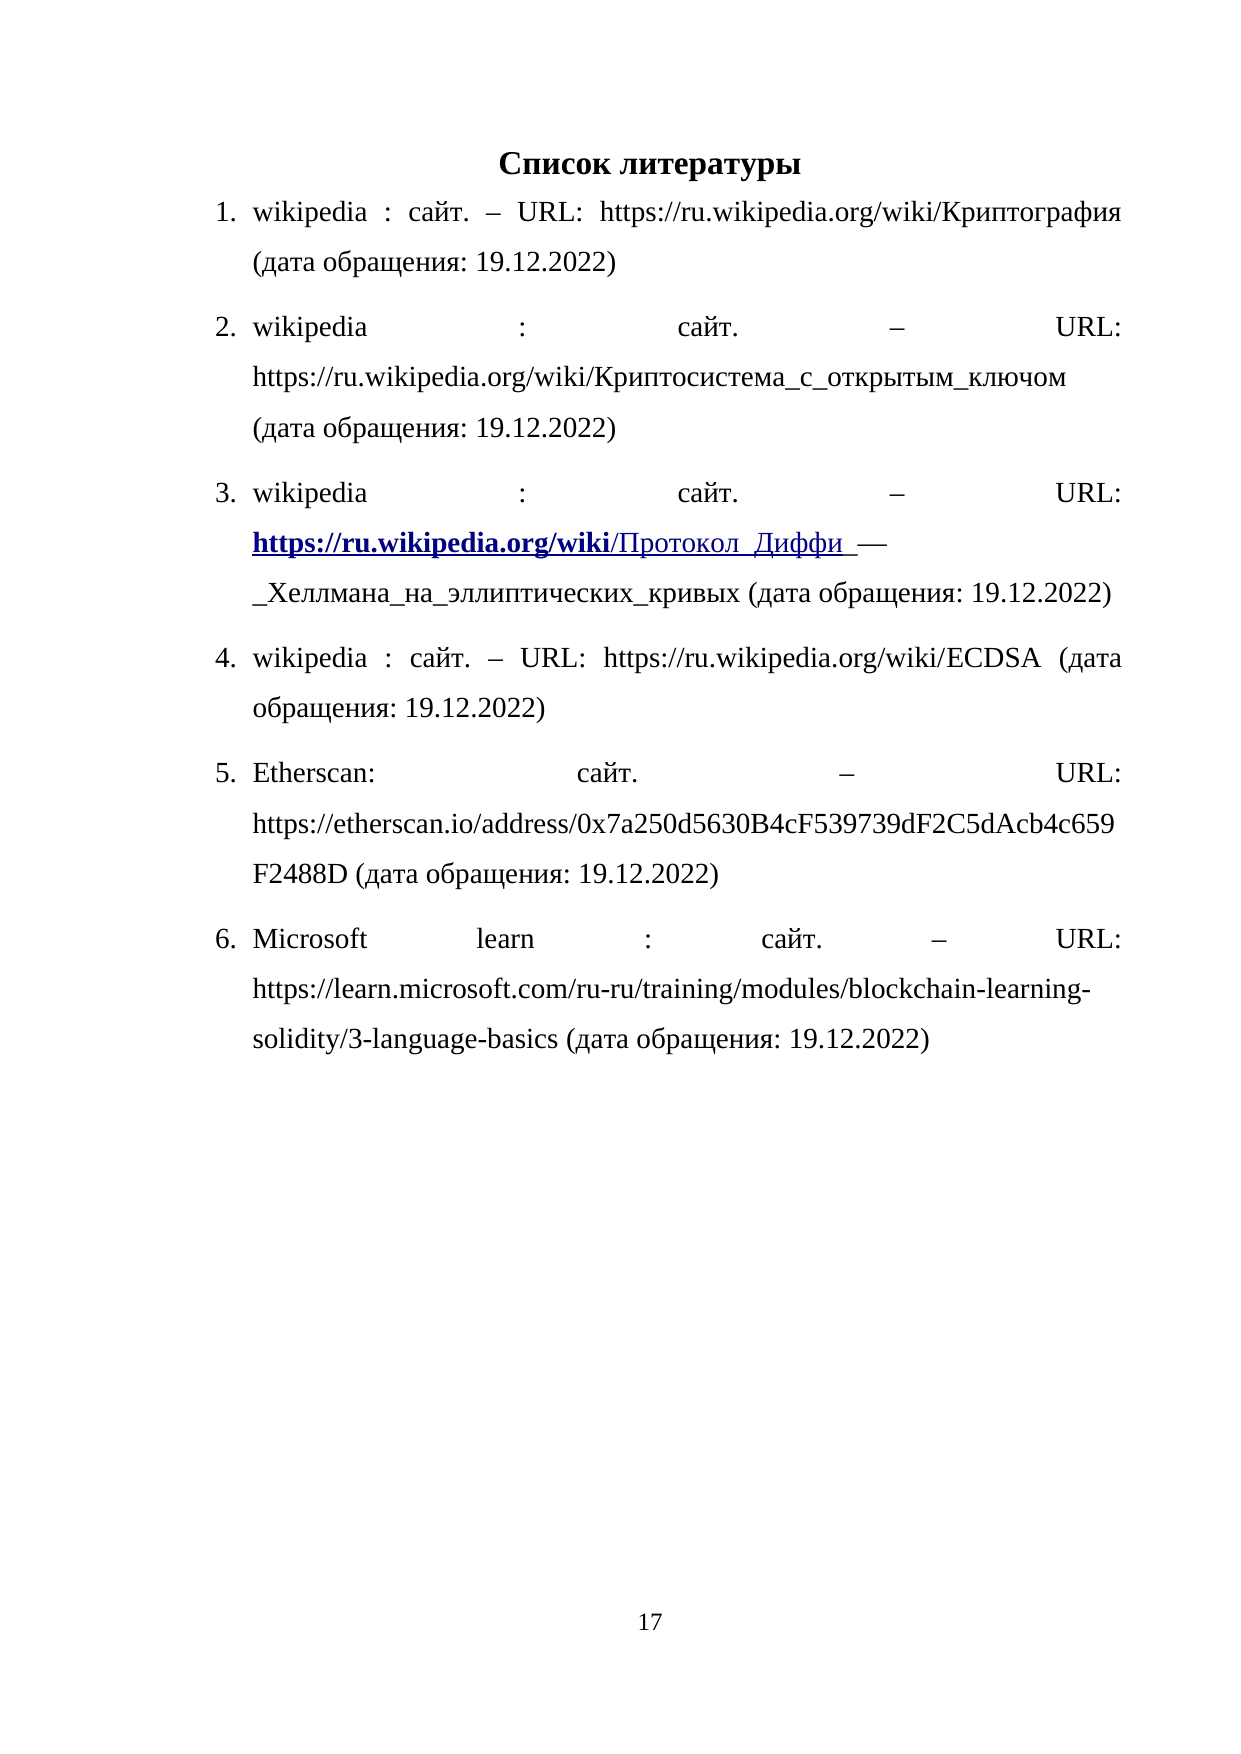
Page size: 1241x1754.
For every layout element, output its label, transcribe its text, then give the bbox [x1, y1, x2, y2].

list wikipedia : сайт. – URL: https://ru.wikipedia.org/wiki/Криптография (дата обращения: 19.12.2022) [215, 194, 1122, 278]
subtitle Список литературы [177, 143, 1122, 181]
list wikipedia : сайт. – URL: https://ru.wikipedia.org/wiki/ECDSA (дата обращения: 19.12.2022) [215, 640, 1122, 724]
list wikipedia : сайт. – URL: https://ru.wikipedia.org/wiki/Криптосистема_с_открытым_ключом (дата обращения: 19.12.2022) [215, 309, 1122, 443]
list wikipedia : сайт. – URL: https://ru.wikipedia.org/wiki/Протокол_Диффи_—_Хеллмана_на_эллиптических_кривых (дата обращения: 19.12.2022) [215, 475, 1122, 609]
list Etherscan: сайт. – URL: https://etherscan.io/address/0x7a250d5630B4cF539739dF2C5dAcb4c659F2488D (дата обращения: 19.12.2022) [215, 755, 1122, 889]
list Microsoft learn : сайт. – URL: https://learn.microsoft.com/ru-ru/training/modules/blockchain-learning-solidity/3-language-basics (дата обращения: 19.12.2022) [215, 921, 1122, 1055]
